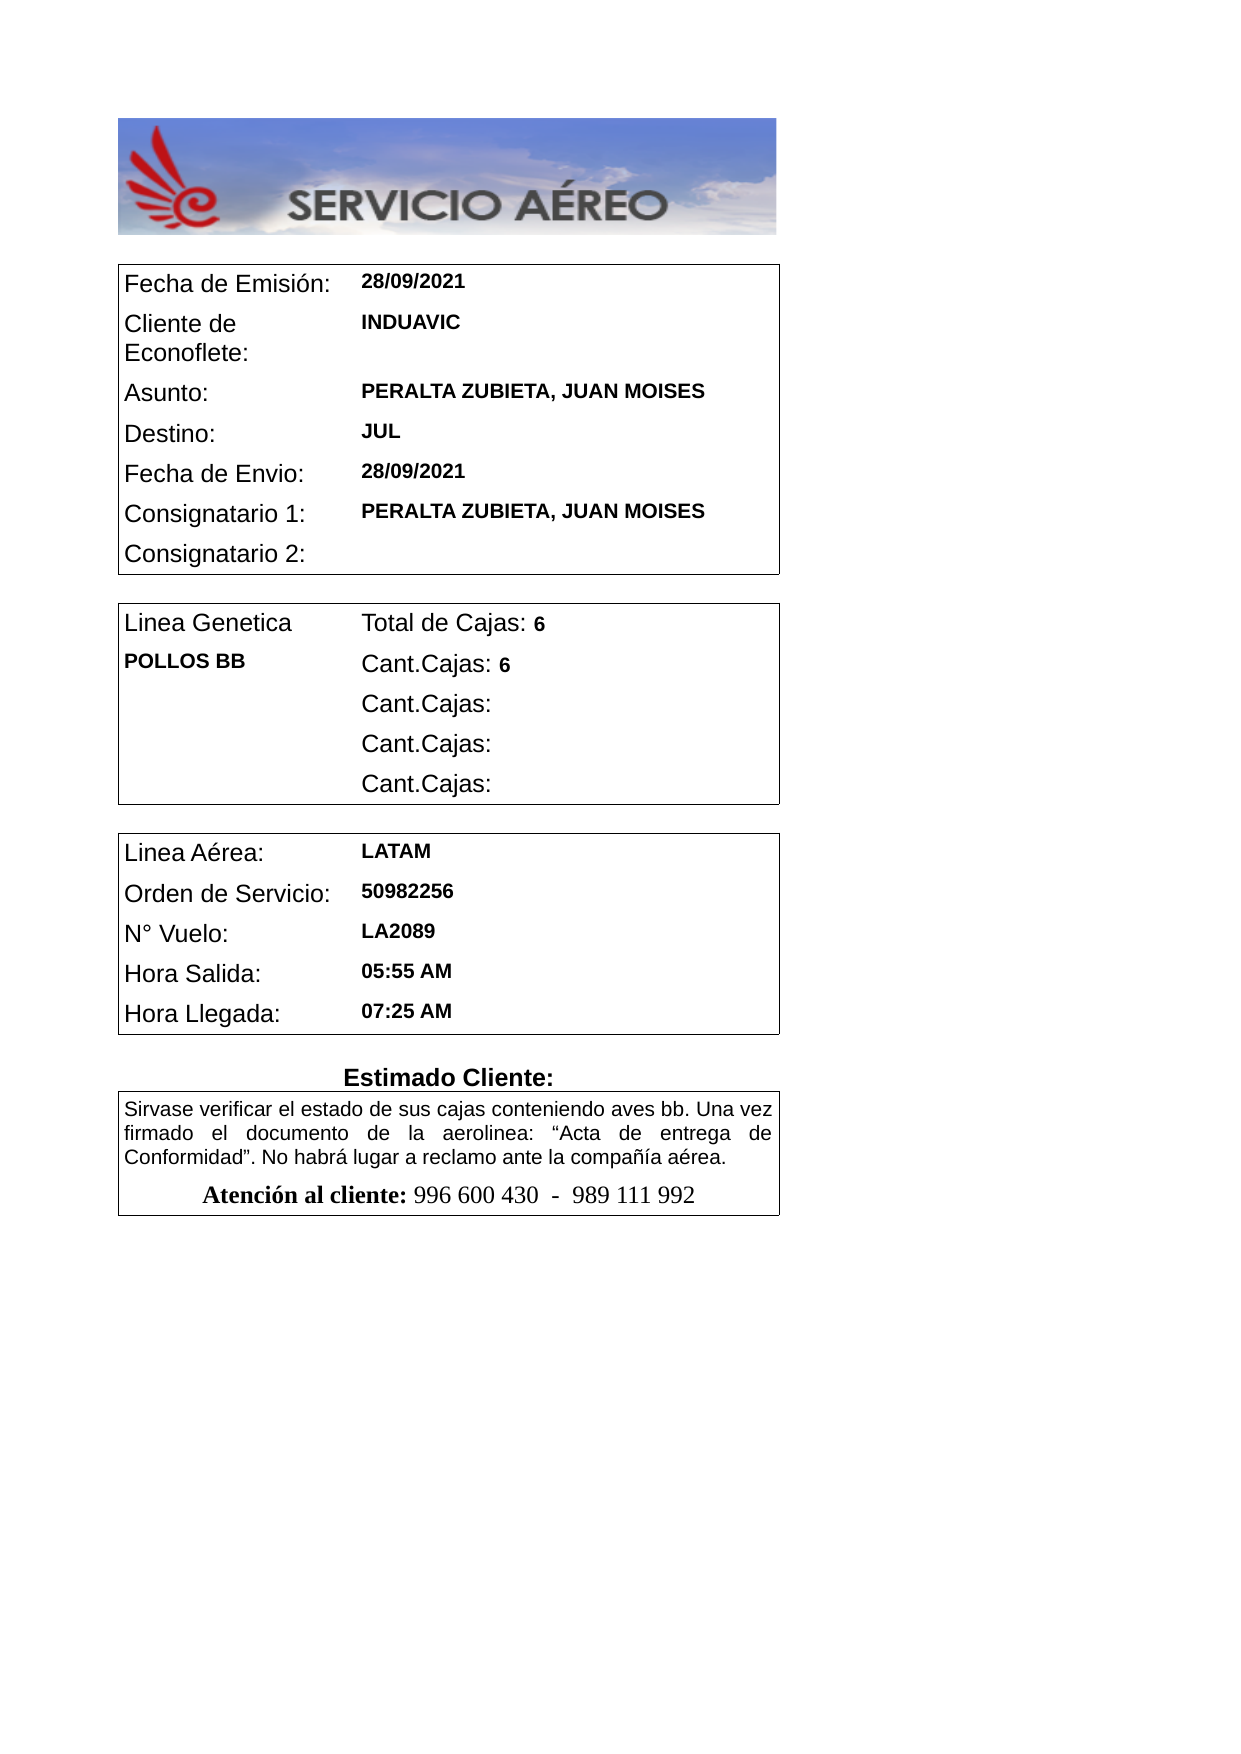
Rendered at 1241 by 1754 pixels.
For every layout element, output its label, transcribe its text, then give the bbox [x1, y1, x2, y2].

table_cell Cant.Cajas: [356, 764, 779, 804]
table_cell [119, 723, 356, 763]
table_cell 05:55 AM [356, 953, 779, 993]
table_cell [118, 805, 356, 833]
table_cell JUL [356, 413, 779, 453]
table_cell Consignatario 2: [119, 534, 356, 574]
table_cell Hora Salida: [119, 953, 356, 993]
table_cell [119, 683, 356, 723]
table_cell [119, 764, 356, 804]
table_cell Orden de Servicio: [119, 873, 356, 913]
table_cell PERALTA ZUBIETA, JUAN MOISES [356, 493, 779, 533]
table_cell [356, 805, 779, 833]
table_cell Fecha de Envio: [119, 453, 356, 493]
table_cell [356, 575, 779, 603]
table_header Fecha de Emisión: [119, 265, 356, 304]
table_cell 07:25 AM [356, 994, 779, 1034]
table_cell Total de Cajas: 6 [356, 604, 779, 643]
table_cell [356, 534, 779, 574]
table_cell Sirvase verificar el estado de sus cajas conteniendo aves bb. Una vez firmado el documento de la aerolinea: “Acta de entrega de Conformidad”. No habrá lugar a reclamo ante la compañía aérea. [119, 1092, 779, 1175]
table_cell Cant.Cajas: 6 [356, 643, 779, 683]
table_cell LA2089 [356, 913, 779, 953]
table_cell PERALTA ZUBIETA, JUAN MOISES [356, 373, 779, 413]
table_header 28/09/2021 [356, 265, 779, 304]
table_cell Consignatario 1: [119, 493, 356, 533]
table_cell INDUAVIC [356, 304, 779, 373]
table_cell Estimado Cliente: [118, 1035, 779, 1091]
table_cell LATAM [356, 834, 779, 873]
table_cell Hora Llegada: [119, 994, 356, 1034]
table_cell Atención al cliente: 996 600 430 - 989 111 992 [119, 1175, 779, 1215]
table_cell 28/09/2021 [356, 453, 779, 493]
table_cell Cliente de Econoflete: [119, 304, 356, 373]
table_cell N° Vuelo: [119, 913, 356, 953]
table_cell Cant.Cajas: [356, 723, 779, 763]
table_cell Destino: [119, 413, 356, 453]
picture [118, 118, 777, 235]
table_cell Cant.Cajas: [356, 683, 779, 723]
table_cell Linea Genetica [119, 604, 356, 643]
table_cell POLLOS BB [119, 643, 356, 683]
table_cell [118, 575, 356, 603]
table_cell Asunto: [119, 373, 356, 413]
table_cell 50982256 [356, 873, 779, 913]
table_cell Linea Aérea: [119, 834, 356, 873]
